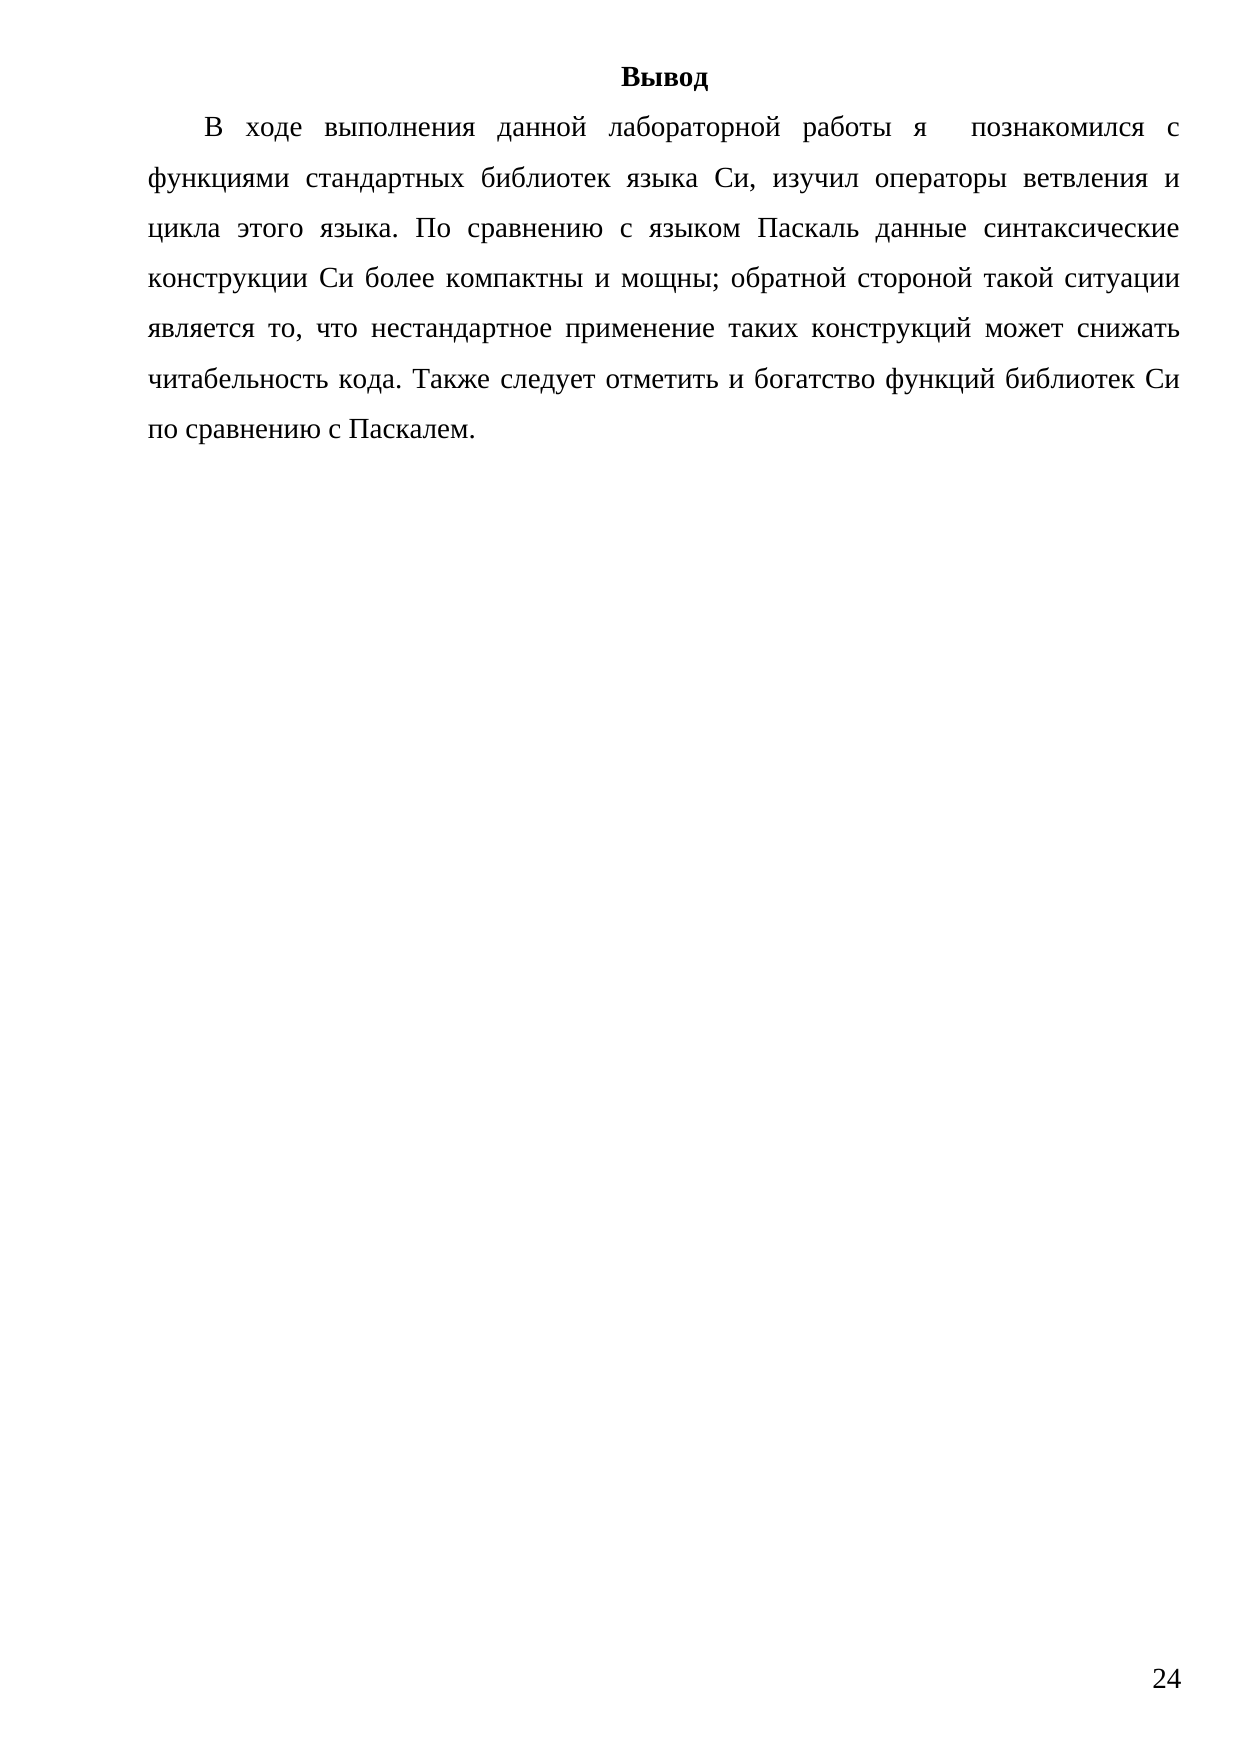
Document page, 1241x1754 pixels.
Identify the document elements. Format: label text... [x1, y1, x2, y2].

text В ходе выполнения данной лабораторной работы я познакомился с функциями стандартных библиотек языка Си, изучил операторы ветвления и цикла этого языка. По сравнению с языком Паскаль данные синтаксические конструкции Си более компактны и мощны; обратной стороной такой ситуации является то, что нестандартное применение таких конструкций может снижать читабельность кода. Также следует отметить и богатство функций библиотек Си по сравнению с Паскалем. [148, 109, 1181, 445]
subtitle Вывод [207, 59, 1122, 93]
